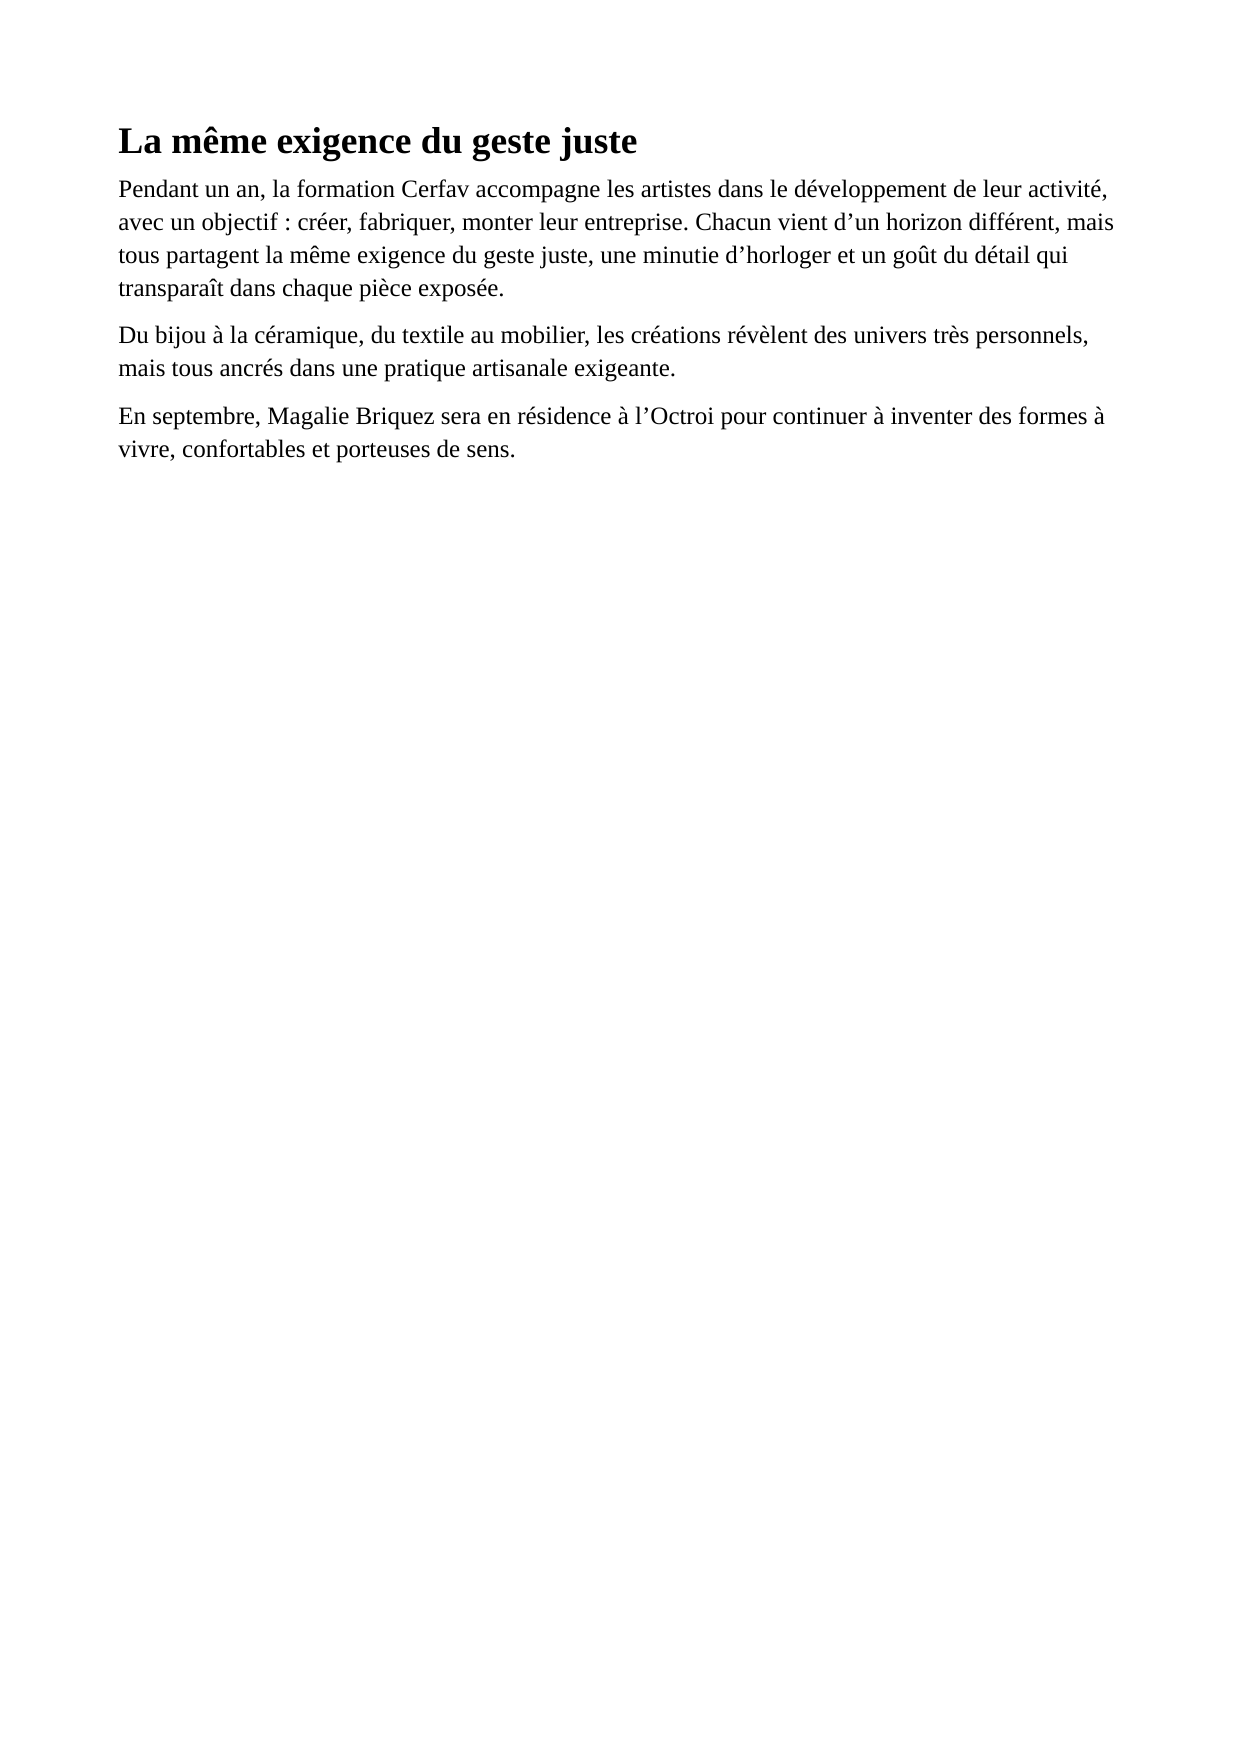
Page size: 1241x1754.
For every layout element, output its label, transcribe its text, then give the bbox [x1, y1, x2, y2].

text En septembre, Magalie Briquez sera en résidence à l’Octroi pour continuer à inventer des formes à vivre, confortables et porteuses de sens. [118, 401, 1122, 463]
subtitle La même exigence du geste juste [118, 118, 1122, 161]
text Pendant un an, la formation Cerfav accompagne les artistes dans le développement de leur activité, avec un objectif : créer, fabriquer, monter leur entreprise. Chacun vient d’un horizon différent, mais tous partagent la même exigence du geste juste, une minutie d’horloger et un goût du détail qui transparaît dans chaque pièce exposée. [118, 174, 1122, 302]
text Du bijou à la céramique, du textile au mobilier, les créations révèlent des univers très personnels, mais tous ancrés dans une pratique artisanale exigeante. [118, 320, 1122, 382]
